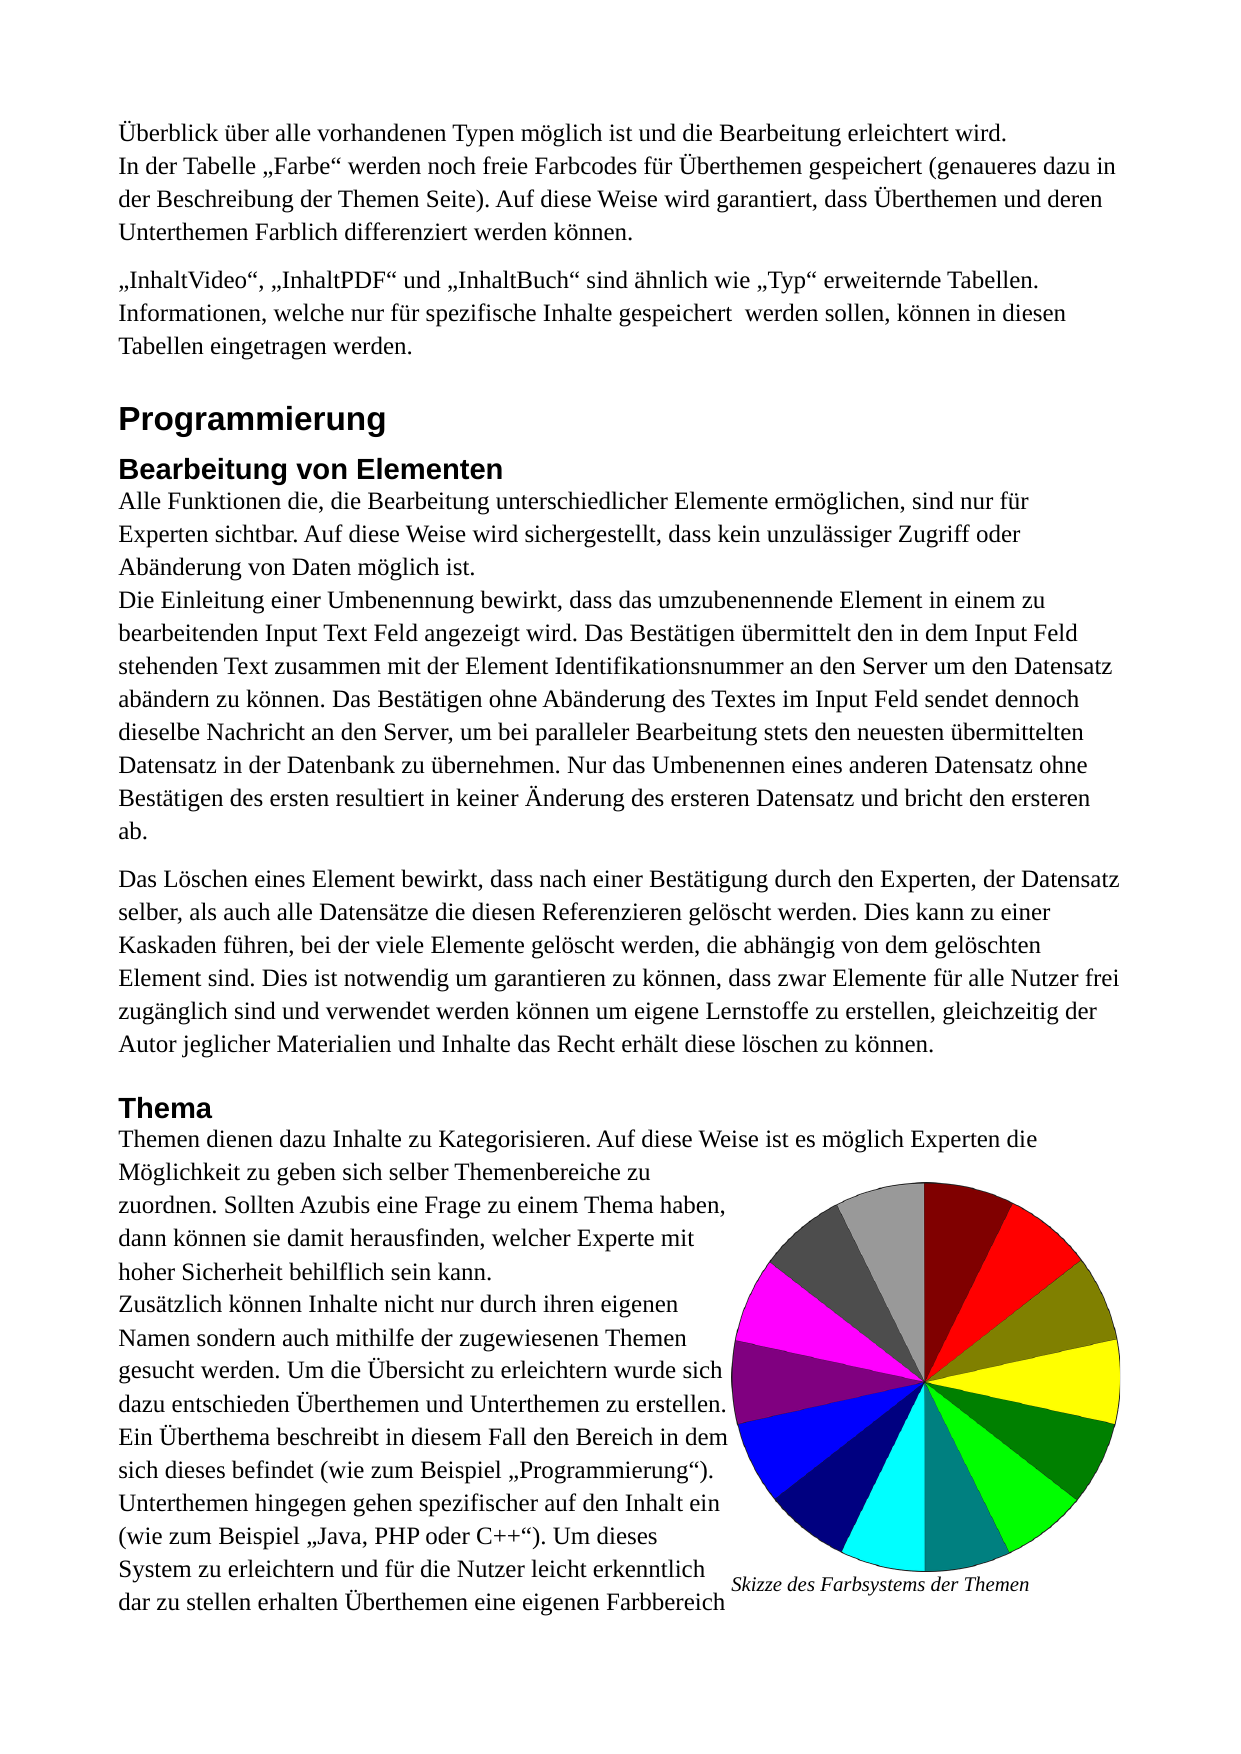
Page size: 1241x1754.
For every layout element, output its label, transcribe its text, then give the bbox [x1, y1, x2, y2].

text Überblick über alle vorhandenen Typen möglich ist und die Bearbeitung erleichtert wird. In der Tabelle „Farbe“ werden noch freie Farbcodes für Überthemen gespeichert (genaueres dazu in der Beschreibung der Themen Seite). Auf diese Weise wird garantiert, dass Überthemen und deren Unterthemen Farblich differenziert werden können. [118, 118, 1122, 246]
subtitle Thema [118, 1091, 1122, 1124]
subtitle Bearbeitung von Elementen [118, 452, 1122, 486]
text Alle Funktionen die, die Bearbeitung unterschiedlicher Elemente ermöglichen, sind nur für Experten sichtbar. Auf diese Weise wird sichergestellt, dass kein unzulässiger Zugriff oder Abänderung von Daten möglich ist. Die Einleitung einer Umbenennung bewirkt, dass das umzubenennende Element in einem zu bearbeitenden Input Text Feld angezeigt wird. Das Bestätigen übermittelt den in dem Input Feld stehenden Text zusammen mit der Element Identifikationsnummer an den Server um den Datensatz abändern zu können. Das Bestätigen ohne Abänderung des Textes im Input Feld sendet dennoch dieselbe Nachricht an den Server, um bei paralleler Bearbeitung stets den neuesten übermittelten Datensatz in der Datenbank zu übernehmen. Nur das Umbenennen eines anderen Datensatz ohne Bestätigen des ersten resultiert in keiner Änderung des ersteren Datensatz und bricht den ersteren ab. [118, 486, 1122, 845]
text Skizze des Farbsystems der Themen [731, 1572, 1120, 1596]
subtitle Programmierung [118, 399, 1122, 438]
text Themen dienen dazu Inhalte zu Kategorisieren. Auf diese Weise ist es möglich Experten die Möglichkeit zu geben sich selber Themenbereiche zu zuordnen. Sollten Azubis eine Frage zu einem Thema haben, dann können sie damit herausfinden, welcher Experte mit hoher Sicherheit behilflich sein kann. Zusätzlich können Inhalte nicht nur durch ihren eigenen Namen sondern auch mithilfe der zugewiesenen Themen gesucht werden. Um die Übersicht zu erleichtern wurde sich dazu entschieden Überthemen und Unterthemen zu erstellen. Ein Überthema beschreibt in diesem Fall den Bereich in dem sich dieses befindet (wie zum Beispiel „Programmierung“). Unterthemen hingegen gehen spezifischer auf den Inhalt ein (wie zum Beispiel „Java, PHP oder C++“). Um dieses System zu erleichtern und für die Nutzer leicht erkenntlich dar zu stellen erhalten Überthemen eine eigenen Farbbereich [118, 1124, 1122, 1617]
text „InhaltVideo“, „InhaltPDF“ und „InhaltBuch“ sind ähnlich wie „Typ“ erweiternde Tabellen. Informationen, welche nur für spezifische Inhalte gespeichert werden sollen, können in diesen Tabellen eingetragen werden. [118, 265, 1122, 359]
text Das Löschen eines Element bewirkt, dass nach einer Bestätigung durch den Experten, der Datensatz selber, als auch alle Datensätze die diesen Referenzieren gelöscht werden. Dies kann zu einer Kaskaden führen, bei der viele Elemente gelöscht werden, die abhängig von dem gelöschten Element sind. Dies ist notwendig um garantieren zu können, dass zwar Elemente für alle Nutzer frei zugänglich sind und verwendet werden können um eigene Lernstoffe zu erstellen, gleichzeitig der Autor jeglicher Materialien und Inhalte das Recht erhält diese löschen zu können. [118, 864, 1122, 1057]
picture [731, 1182, 1121, 1572]
